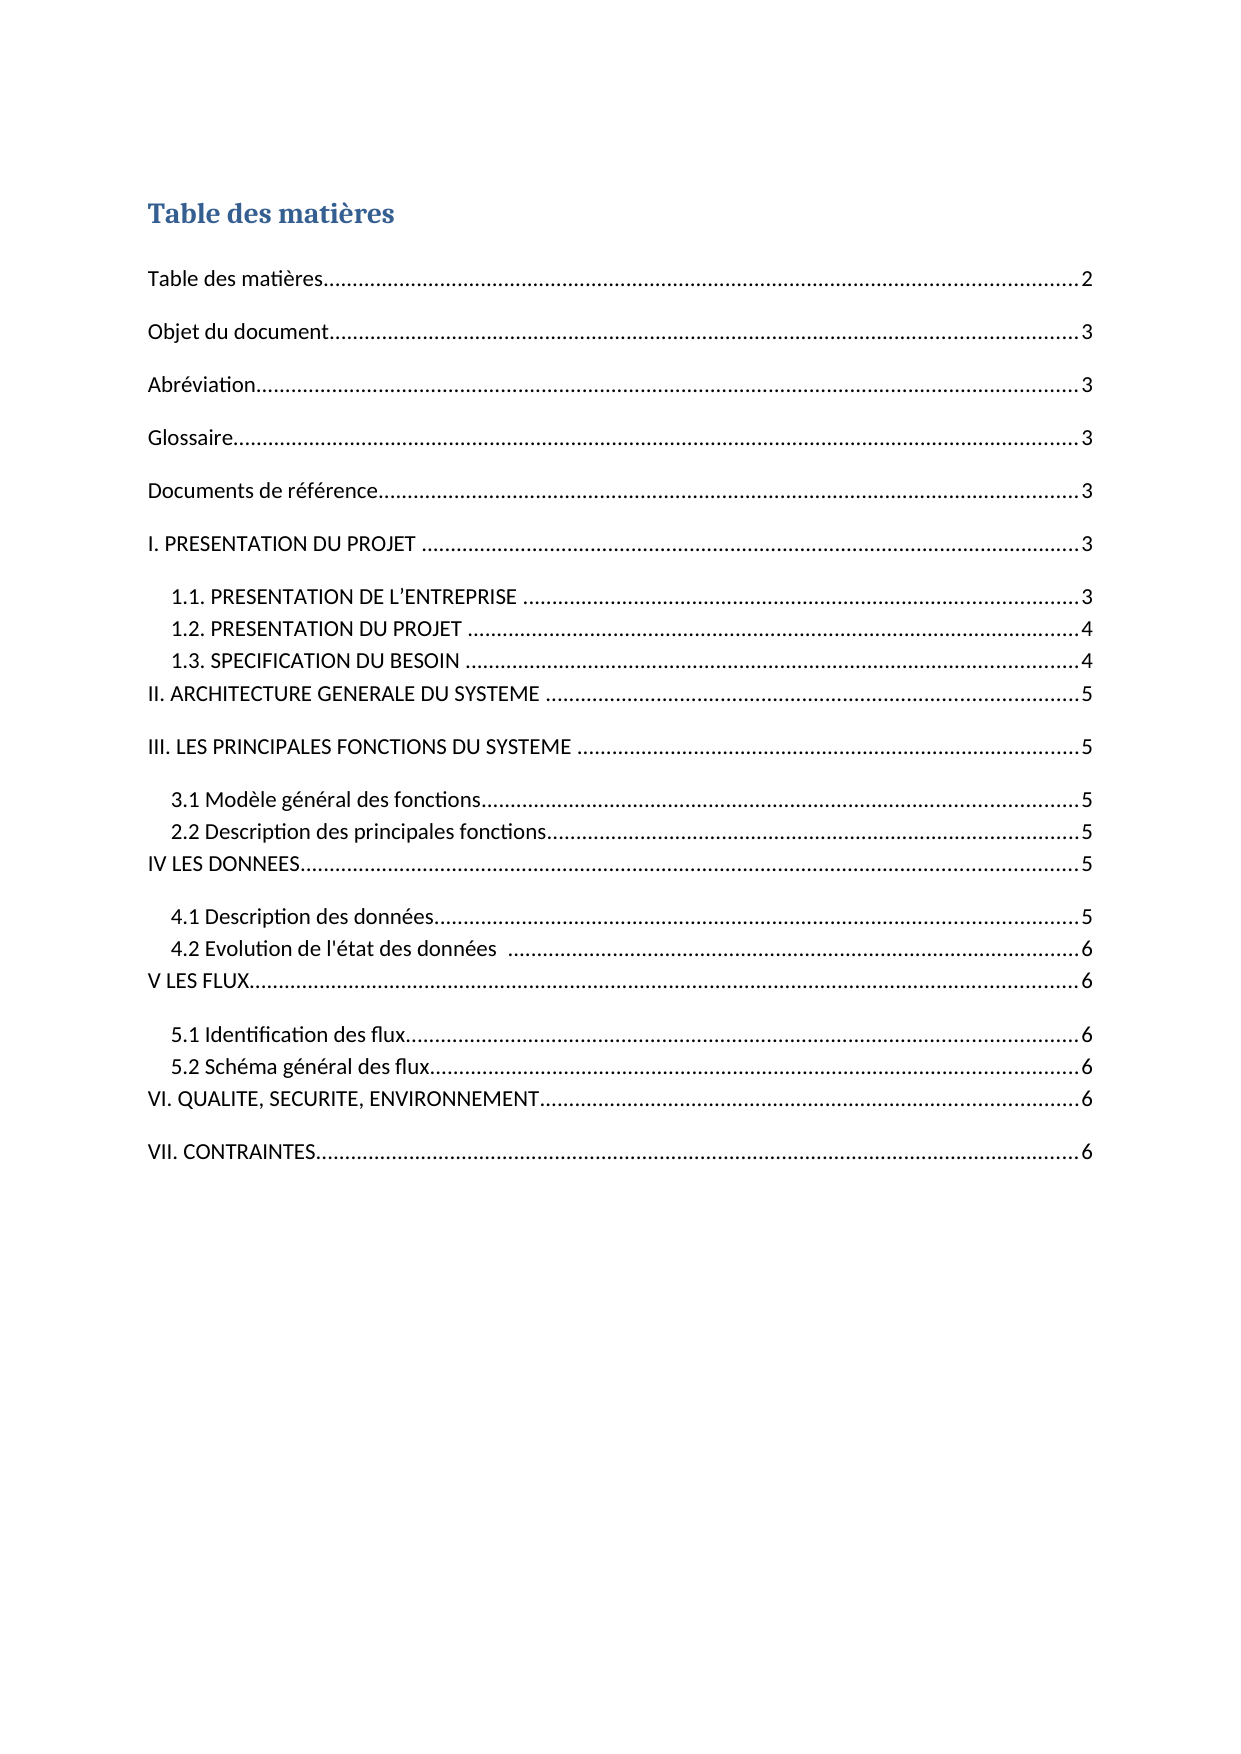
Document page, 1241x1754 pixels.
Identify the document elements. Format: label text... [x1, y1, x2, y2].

text VI. QUALITE, SECURITE, ENVIRONNEMENT 6 [148, 1084, 1093, 1112]
text III. LES PRINCIPALES FONCTIONS DU SYSTEME 5 [148, 732, 1093, 760]
text 3.1 Modèle général des fonctions 5 [171, 785, 1093, 813]
text 5.1 Identification des flux 6 [171, 1020, 1093, 1048]
text II. ARCHITECTURE GENERALE DU SYSTEME 5 [148, 679, 1093, 707]
text Abréviation 3 [148, 370, 1093, 398]
text 4.1 Description des données 5 [171, 902, 1093, 930]
text Documents de référence 3 [148, 476, 1093, 504]
text IV LES DONNEES 5 [148, 849, 1093, 877]
text 1.1. PRESENTATION DE L’ENTREPRISE 3 [171, 582, 1093, 610]
text I. PRESENTATION DU PROJET 3 [148, 529, 1093, 557]
text 5.2 Schéma général des flux 6 [171, 1052, 1093, 1080]
text Glossaire 3 [148, 423, 1093, 451]
text V LES FLUX 6 [148, 967, 1093, 995]
text 1.3. SPECIFICATION DU BESOIN 4 [171, 647, 1093, 675]
text VII. CONTRAINTES 6 [148, 1137, 1093, 1165]
text 4.2 Evolution de l'état des données 6 [171, 934, 1093, 962]
text 2.2 Description des principales fonctions 5 [171, 817, 1093, 845]
subtitle Table des matières [148, 198, 1093, 231]
text Table des matières 2 [148, 264, 1093, 292]
text 1.2. PRESENTATION DU PROJET 4 [171, 614, 1093, 642]
text Objet du document 3 [148, 317, 1093, 345]
